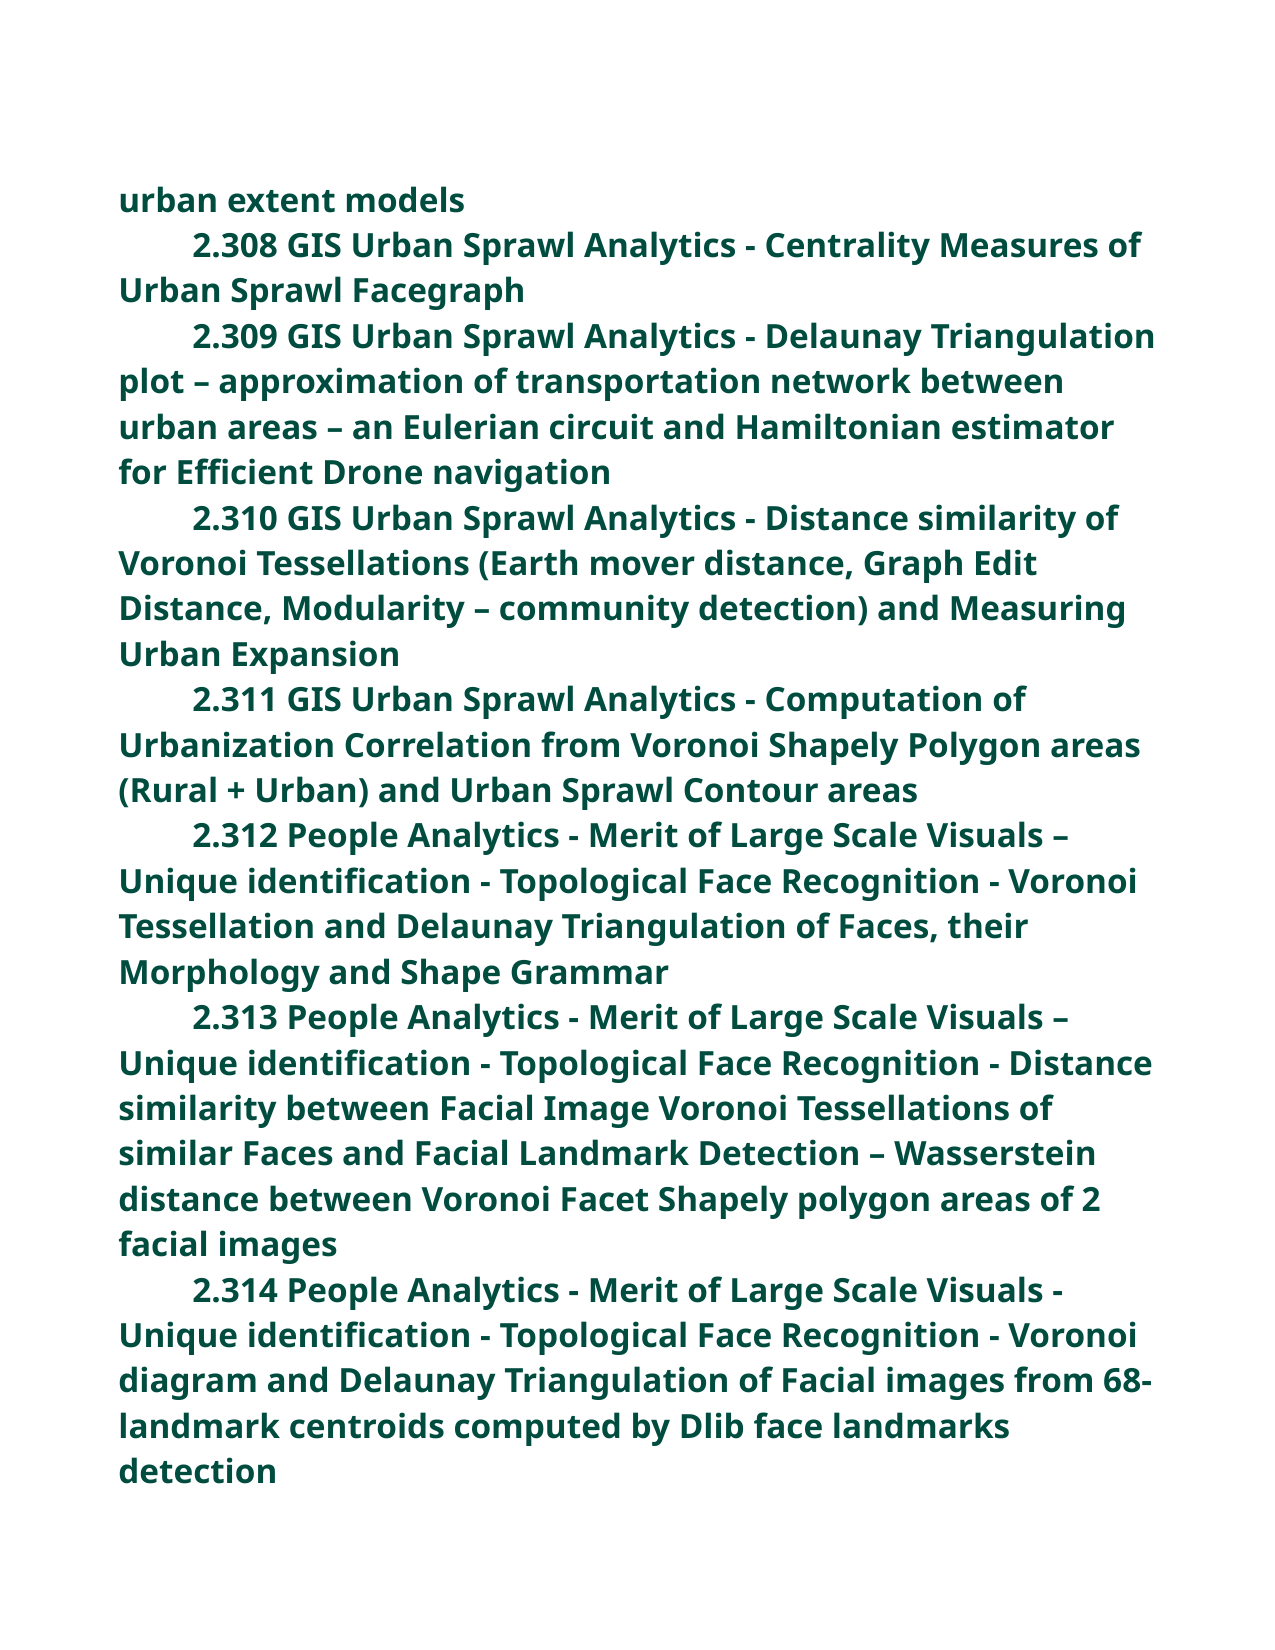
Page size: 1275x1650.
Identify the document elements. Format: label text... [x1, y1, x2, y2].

text 2.310 GIS Urban Sprawl Analytics - Distance similarity of Voronoi Tessellations (Earth mover distance, Graph Edit Distance, Modularity – community detection) and Measuring Urban Expansion [118, 494, 1157, 676]
text 2.308 GIS Urban Sprawl Analytics - Centrality Measures of Urban Sprawl Facegraph [118, 222, 1157, 313]
text urban extent models [118, 176, 1157, 222]
text 2.313 People Analytics - Merit of Large Scale Visuals – Unique identification - Topological Face Recognition - Distance similarity between Facial Image Voronoi Tessellations of similar Faces and Facial Landmark Detection – Wasserstein distance between Voronoi Facet Shapely polygon areas of 2 facial images [118, 994, 1157, 1266]
text 2.309 GIS Urban Sprawl Analytics - Delaunay Triangulation plot – approximation of transportation network between urban areas – an Eulerian circuit and Hamiltonian estimator for Efficient Drone navigation [118, 313, 1157, 494]
text 2.311 GIS Urban Sprawl Analytics - Computation of Urbanization Correlation from Voronoi Shapely Polygon areas (Rural + Urban) and Urban Sprawl Contour areas [118, 676, 1157, 812]
text 2.312 People Analytics - Merit of Large Scale Visuals – Unique identification - Topological Face Recognition - Voronoi Tessellation and Delaunay Triangulation of Faces, their Morphology and Shape Grammar [118, 812, 1157, 994]
text 2.314 People Analytics - Merit of Large Scale Visuals - Unique identification - Topological Face Recognition - Voronoi diagram and Delaunay Triangulation of Facial images from 68-landmark centroids computed by Dlib face landmarks detection [118, 1266, 1157, 1493]
